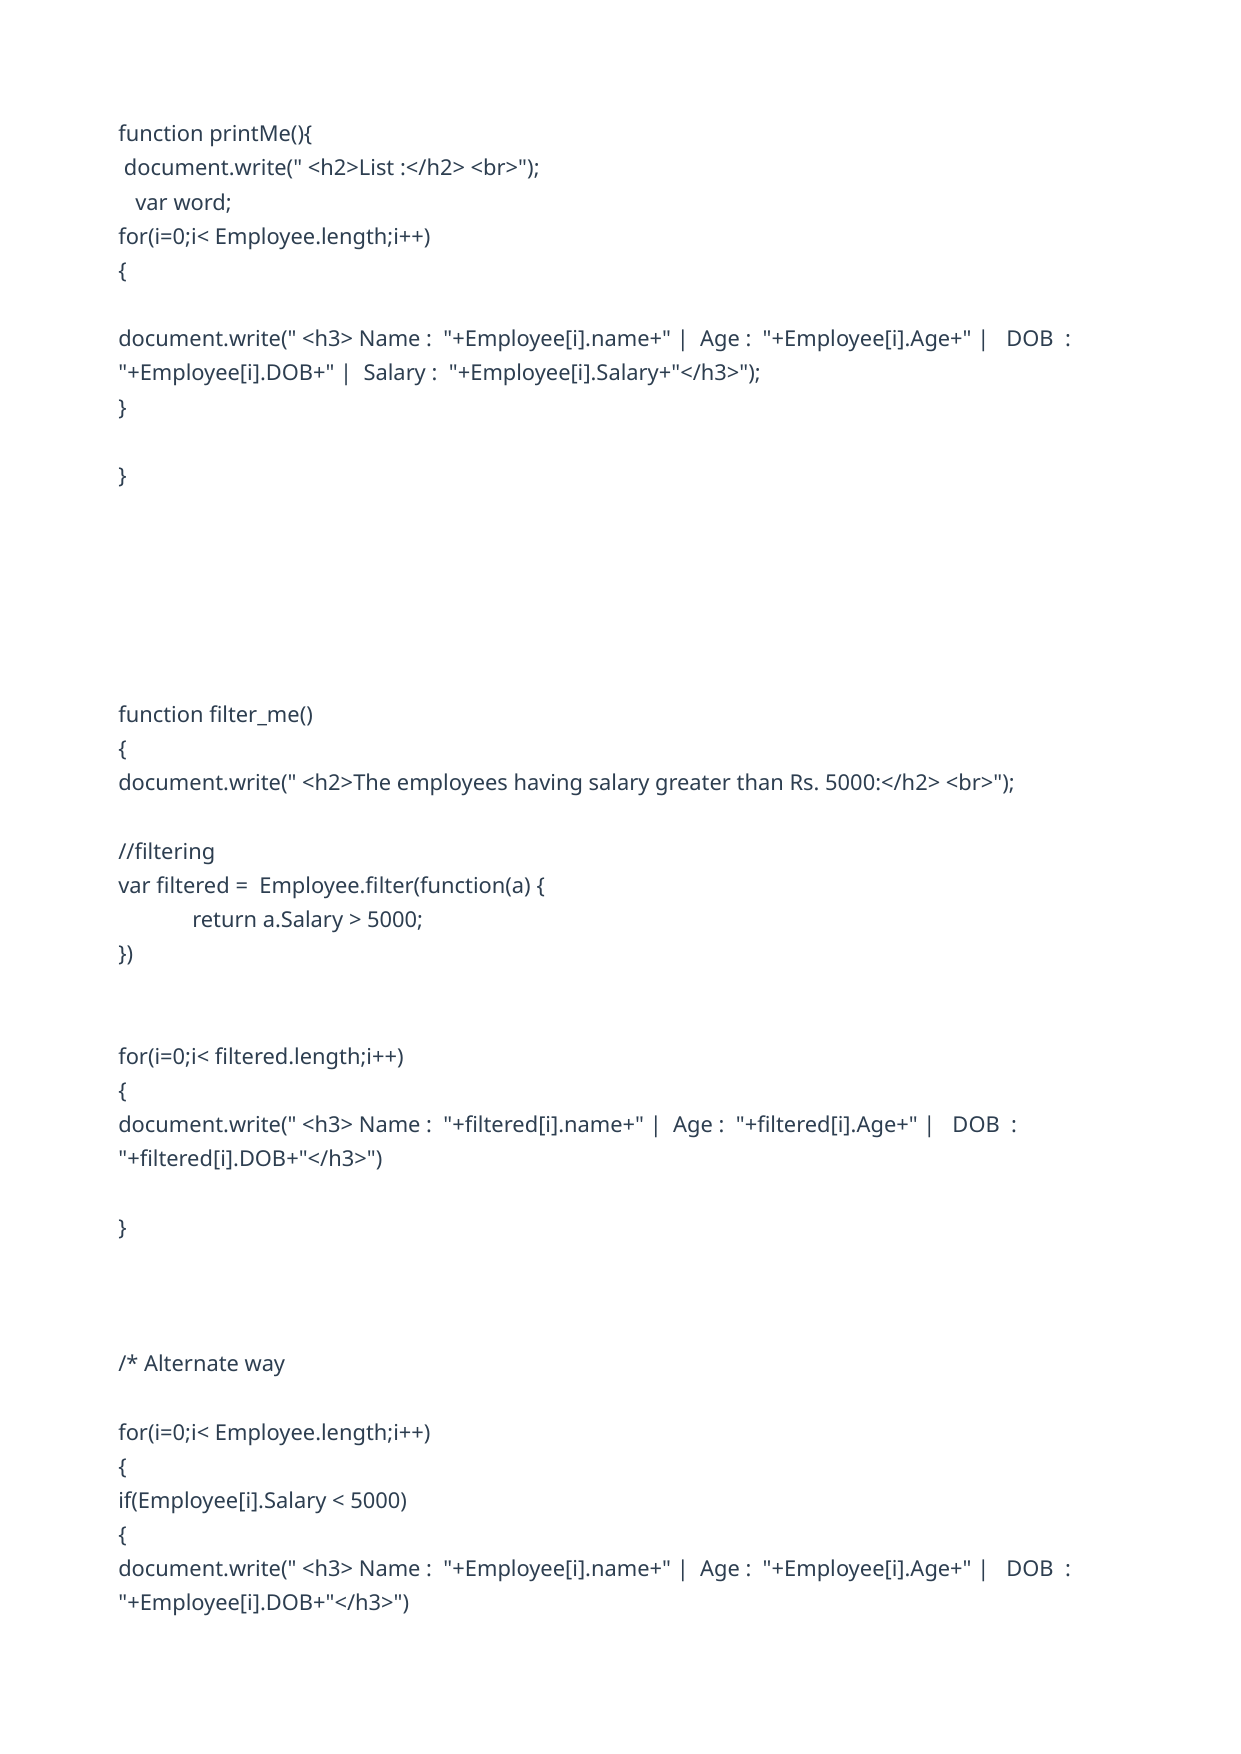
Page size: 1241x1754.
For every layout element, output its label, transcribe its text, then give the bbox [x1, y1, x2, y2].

text for(i=0;i< filtered.length;i++) [118, 1041, 1122, 1070]
text { [118, 1075, 1122, 1104]
text } [118, 391, 1122, 421]
text document.write(" <h3> Name : "+Employee[i].name+" | Age : "+Employee[i].Age+" | DOB : "+Employee[i].DOB+" | Salary : "+Employee[i].Salary+"</h3>"); [118, 323, 1122, 387]
text }) [118, 938, 1122, 968]
text } [118, 460, 1122, 489]
text var word; [118, 186, 1122, 216]
text for(i=0;i< Employee.length;i++) [118, 1416, 1122, 1446]
text { [118, 1451, 1122, 1480]
text //filtering [118, 836, 1122, 865]
text for(i=0;i< Employee.length;i++) [118, 221, 1122, 250]
text return a.Salary > 5000; [118, 904, 1122, 934]
text document.write(" <h3> Name : "+filtered[i].name+" | Age : "+filtered[i].Age+" | DOB : "+filtered[i].DOB+"</h3>") [118, 1109, 1122, 1173]
text function printMe(){ [118, 118, 1122, 148]
text document.write(" <h3> Name : "+Employee[i].name+" | Age : "+Employee[i].Age+" | DOB : "+Employee[i].DOB+"</h3>") [118, 1553, 1122, 1617]
text { [118, 1519, 1122, 1549]
text { [118, 733, 1122, 763]
text function filter_me() [118, 699, 1122, 729]
text document.write(" <h2>List :</h2> <br>"); [118, 152, 1122, 182]
text { [118, 255, 1122, 284]
text /* Alternate way [118, 1348, 1122, 1378]
text } [118, 1211, 1122, 1241]
text document.write(" <h2>The employees having salary greater than Rs. 5000:</h2> <br>"); [118, 767, 1122, 797]
text var filtered = Employee.filter(function(a) { [118, 870, 1122, 899]
text if(Employee[i].Salary < 5000) [118, 1485, 1122, 1514]
